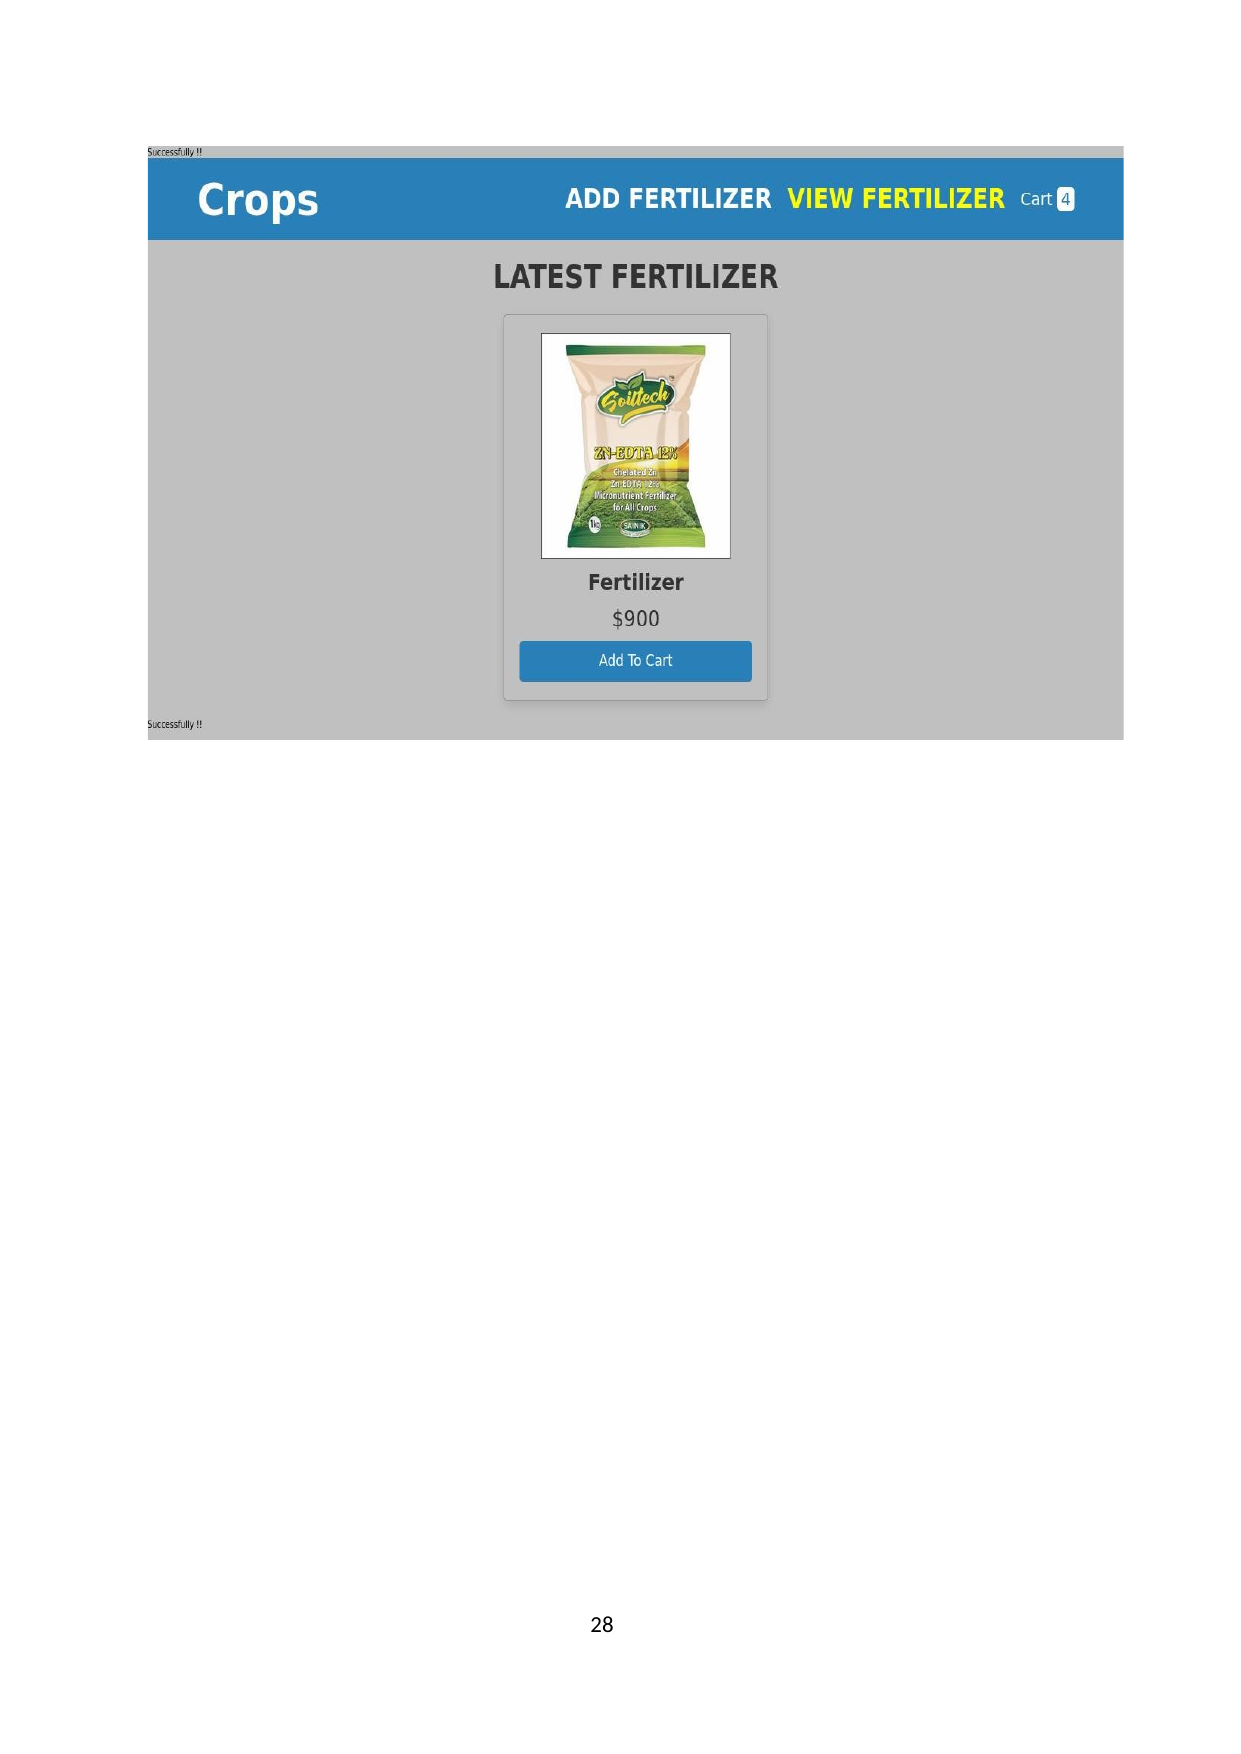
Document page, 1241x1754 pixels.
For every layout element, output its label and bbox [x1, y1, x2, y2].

picture [147, 146, 1124, 740]
